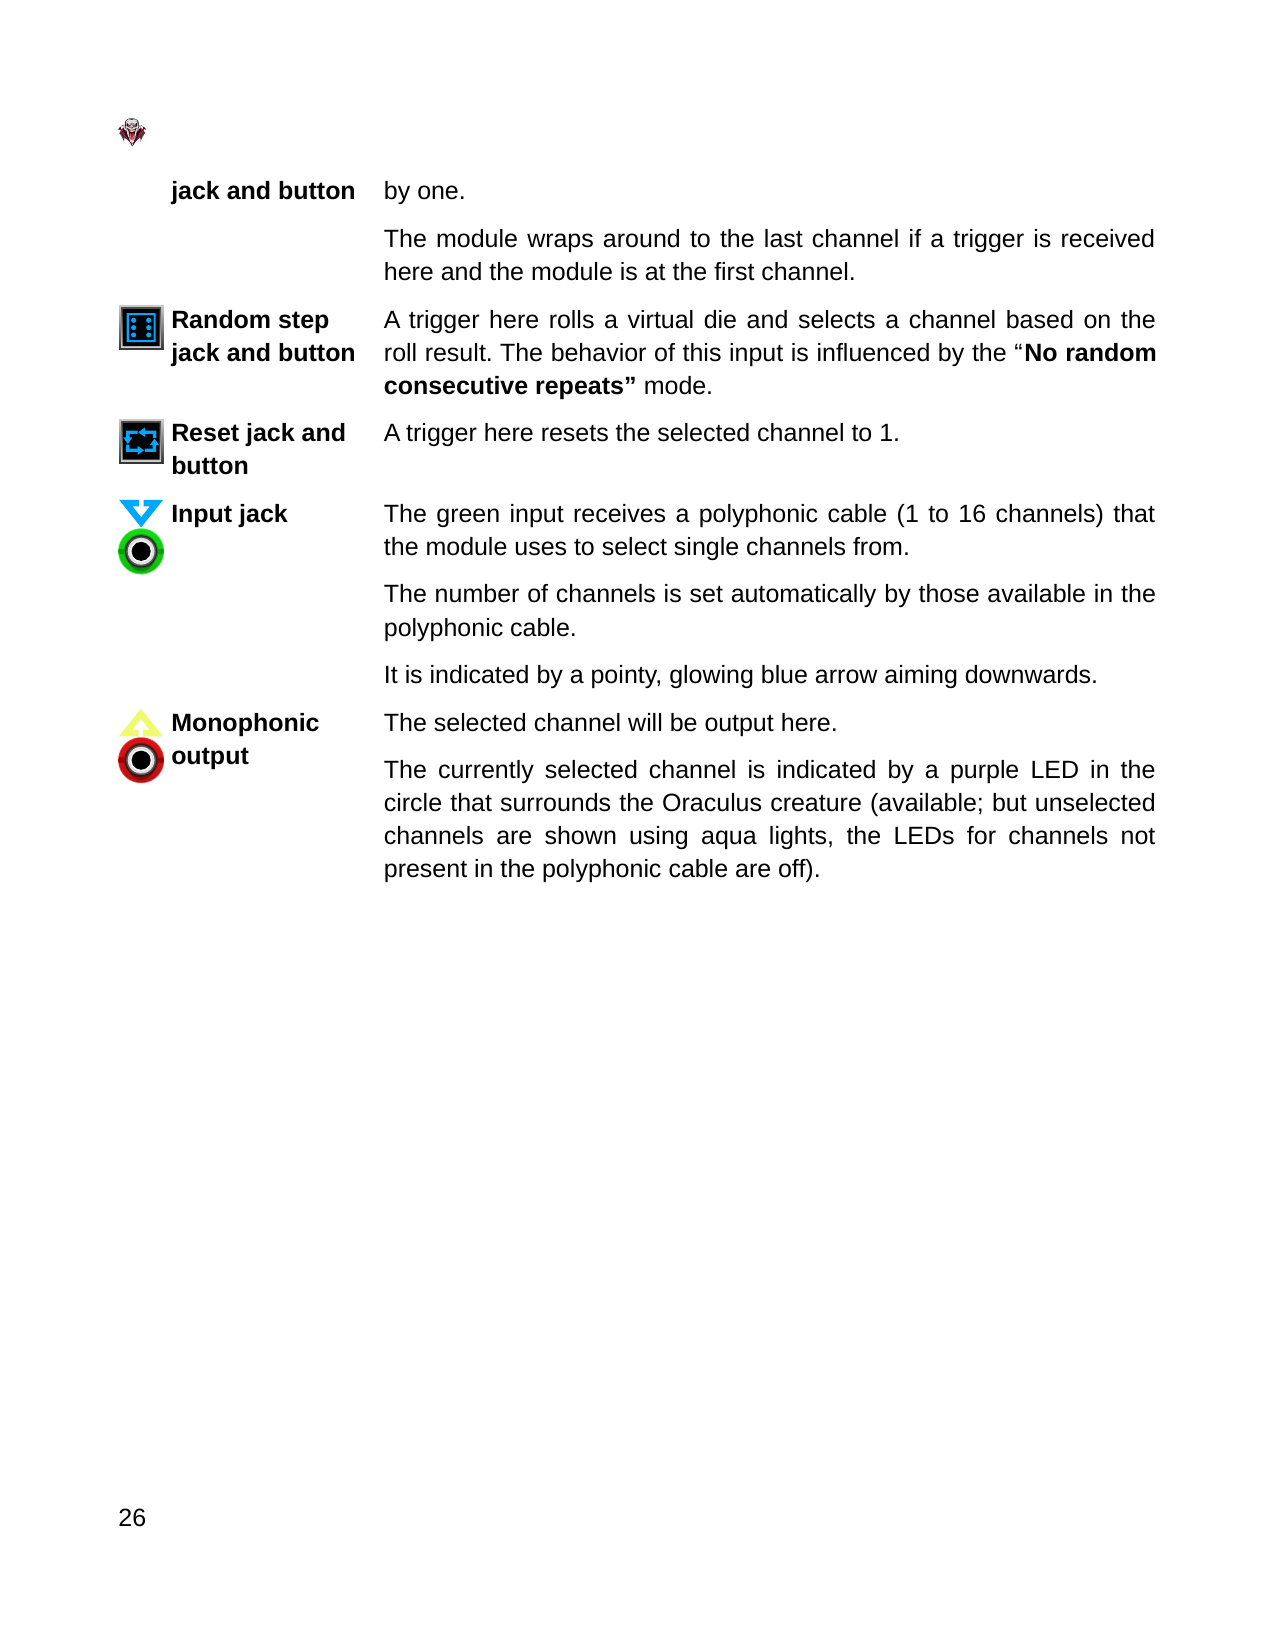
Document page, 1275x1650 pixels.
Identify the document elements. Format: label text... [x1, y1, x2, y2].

table_cell A trigger here rolls a virtual die and selects a channel based on the roll result. The behavior of this input is influenced by the “No random consecutive repeats” mode. [384, 305, 1157, 418]
table_cell Reset jack and button [171, 418, 384, 499]
table_cell [118, 499, 171, 708]
table_cell [134, 499, 148, 516]
table_cell The selected channel will be output here. The currently selected channel is indicated by a purple LED in the circle that surrounds the Oraculus creature (available; but unselected channels are shown using aqua lights, the LEDs for channels not present in the polyphonic cable are off). [384, 708, 1157, 902]
table_cell [118, 708, 140, 736]
table_cell Random step jack and button [171, 305, 384, 418]
table_cell jack and button [171, 176, 384, 304]
table_cell [118, 176, 171, 304]
table_cell Input jack [171, 499, 384, 708]
table_cell [134, 721, 148, 737]
table_cell Monophonic output [171, 708, 384, 902]
table_cell A trigger here resets the selected channel to 1. [384, 418, 1157, 499]
table_cell [118, 305, 171, 418]
table_cell [118, 708, 171, 902]
table_cell [118, 499, 140, 545]
table_cell by one. The module wraps around to the last channel if a trigger is received here and the module is at the first channel. [384, 176, 1157, 304]
table_cell [118, 737, 135, 753]
table_cell [118, 418, 171, 499]
table_cell The green input receives a polyphonic cable (1 to 16 channels) that the module uses to select single channels from. The number of channels is set automatically by those available in the polyphonic cable. It is indicated by a pointy, glowing blue arrow aiming downwards. [384, 499, 1157, 708]
